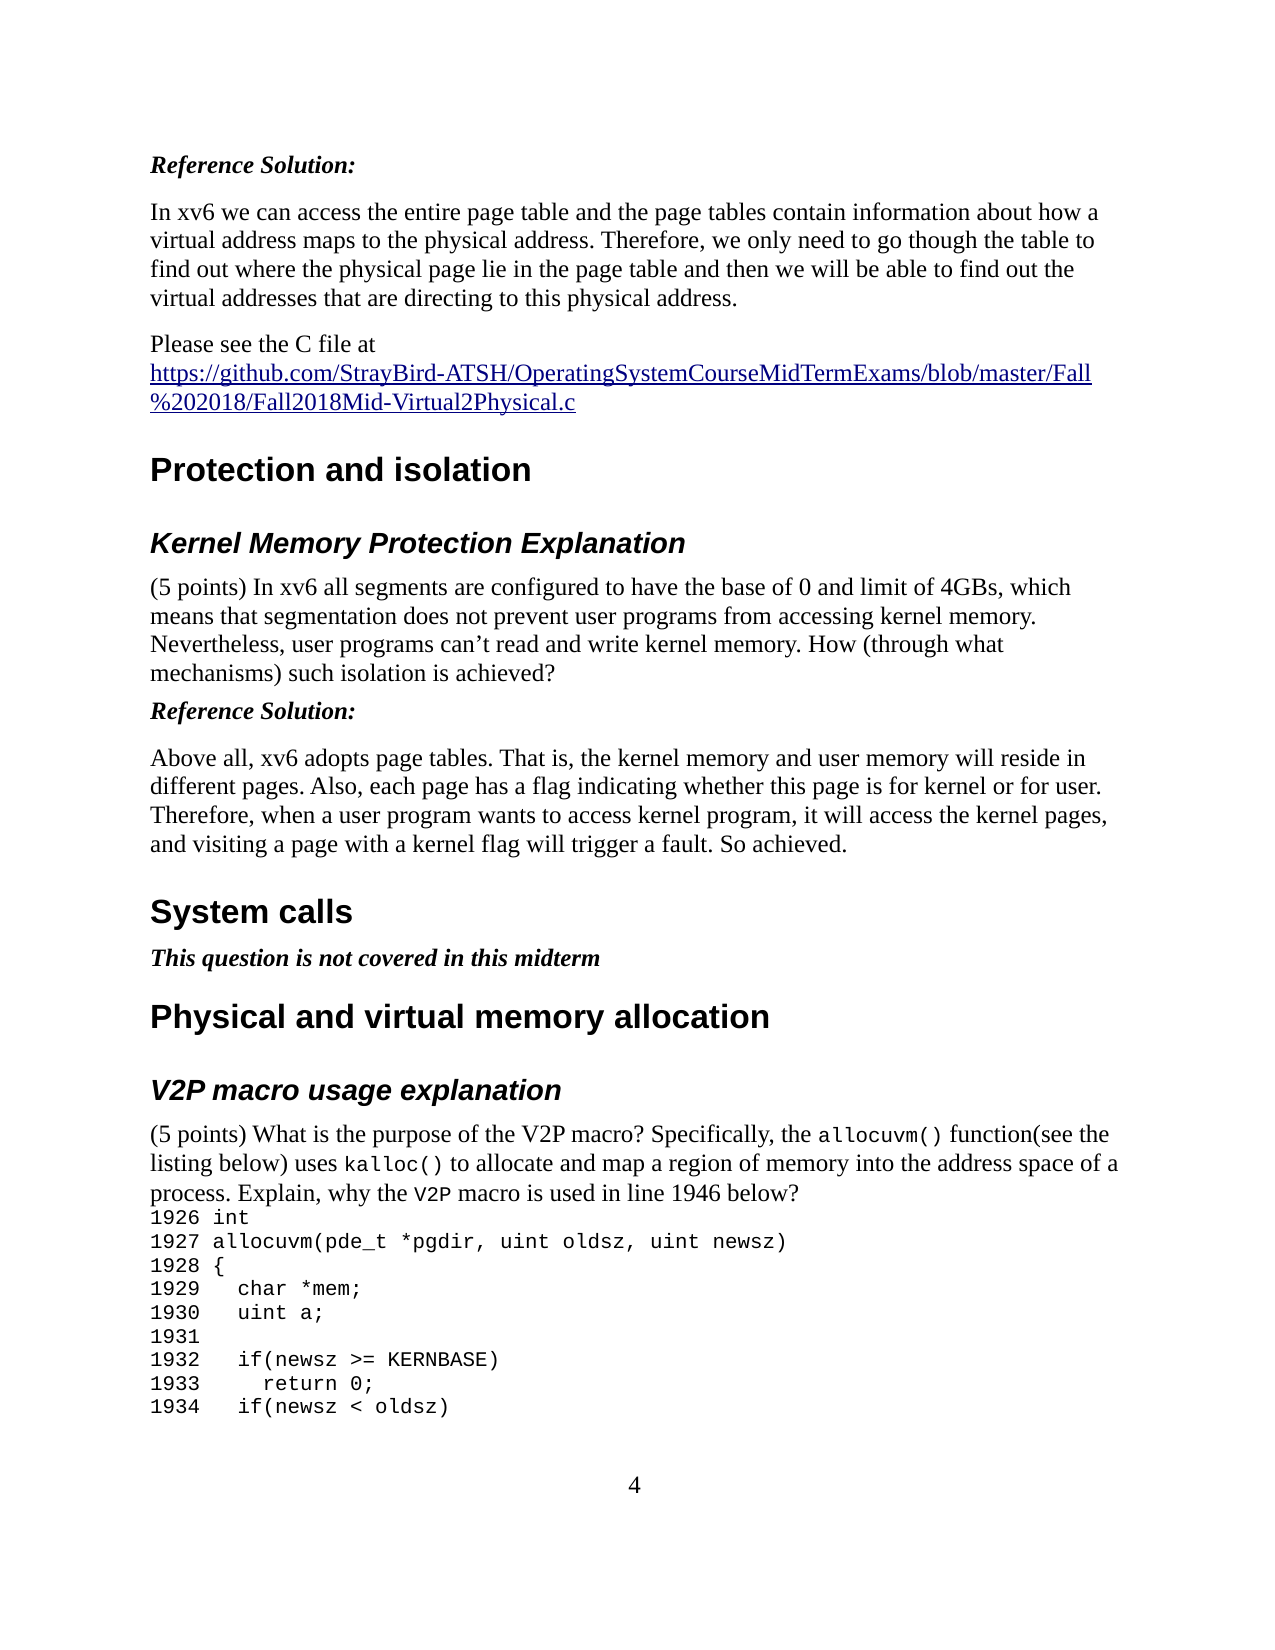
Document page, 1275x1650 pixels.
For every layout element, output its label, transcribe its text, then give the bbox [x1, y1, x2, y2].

text Please see the C file at https://github.com/StrayBird-ATSH/OperatingSystemCourseMidTermExams/blob/master/Fall%202018/Fall2018Mid-Virtual2Physical.c [150, 329, 1125, 416]
text 1928 { [150, 1255, 1125, 1278]
text 1929 char *mem; [150, 1278, 1125, 1302]
subtitle Physical and virtual memory allocation [150, 996, 1125, 1035]
text This question is not covered in this midterm [150, 943, 1125, 971]
text In xv6 we can access the entire page table and the page tables contain information about how a virtual address maps to the physical address. Therefore, we only need to go though the table to find out where the physical page lie in the page table and then we will be able to find out the virtual addresses that are directing to this physical address. [150, 197, 1125, 312]
text 1931 [150, 1326, 1125, 1349]
subtitle V2P macro usage explanation [150, 1073, 1125, 1106]
text Reference Solution: [150, 150, 1125, 179]
text 1930 uint a; [150, 1302, 1125, 1326]
text Above all, xv6 adopts page tables. That is, the kernel memory and user memory will reside in different pages. Also, each page has a flag indicating whether this page is for kernel or for user. Therefore, when a user program wants to access kernel program, it will access the kernel pages, and visiting a page with a kernel flag will trigger a fault. So achieved. [150, 743, 1125, 858]
text (5 points) In xv6 all segments are configured to have the base of 0 and limit of 4GBs, which means that segmentation does not prevent user programs from accessing kernel memory. Nevertheless, user programs can’t read and write kernel memory. How (through what mechanisms) such isolation is achieved? [150, 572, 1125, 687]
text (5 points) What is the purpose of the V2P macro? Specifically, the allocuvm() function(see the listing below) uses kalloc() to allocate and map a region of memory into the address space of a process. Explain, why the V2P macro is used in line 1946 below? [150, 1119, 1125, 1207]
subtitle Protection and isolation [150, 450, 1125, 488]
text 1926 int [150, 1207, 1125, 1231]
subtitle Kernel Memory Protection Explanation [150, 526, 1125, 559]
text 1927 allocuvm(pde_t *pgdir, uint oldsz, uint newsz) [150, 1231, 1125, 1255]
subtitle System calls [150, 892, 1125, 930]
text 1933 return 0; [150, 1373, 1125, 1397]
text Reference Solution: [150, 696, 1125, 725]
text 1932 if(newsz >= KERNBASE) [150, 1349, 1125, 1373]
text 1934 if(newsz < oldsz) [150, 1397, 1125, 1420]
